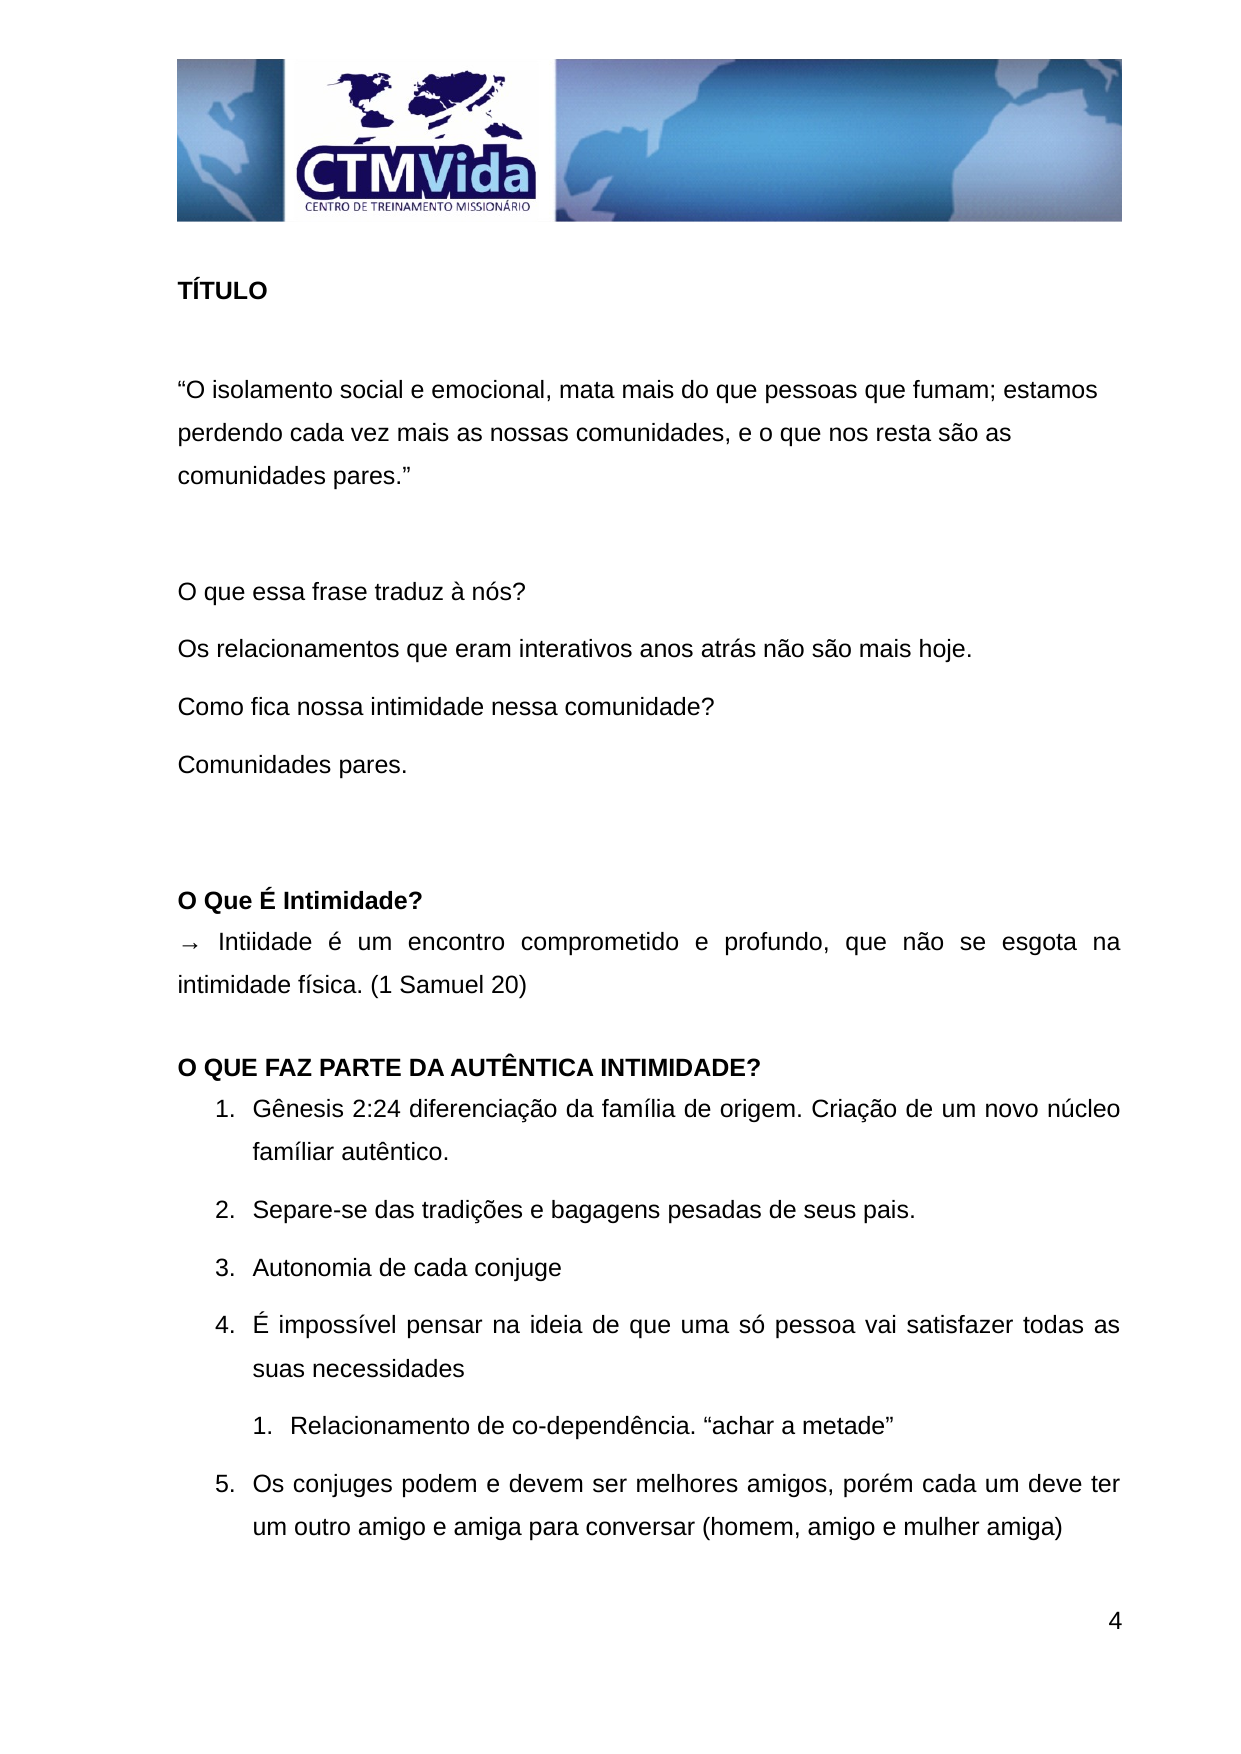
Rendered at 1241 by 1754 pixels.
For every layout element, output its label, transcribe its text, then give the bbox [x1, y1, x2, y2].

subtitle O que é intimidade? [177, 886, 1122, 915]
picture [177, 59, 1122, 222]
text Como fica nossa intimidade nessa comunidade? [177, 692, 1122, 721]
list Os conjuges podem e devem ser melhores amigos, porém cada um deve ter um outro amigo e amiga para conversar (homem, amigo e mulher amiga) [215, 1469, 1122, 1541]
list Relacionamento de co-dependência. “achar a metade” [252, 1411, 1122, 1440]
list Separe-se das tradições e bagagens pesadas de seus pais. [215, 1195, 1122, 1224]
list É impossível pensar na ideia de que uma só pessoa vai satisfazer todas as suas necessidades [215, 1311, 1122, 1382]
subtitle Título [177, 276, 1122, 305]
list Autonomia de cada conjuge [215, 1253, 1122, 1282]
text “O isolamento social e emocional, mata mais do que pessoas que fumam; estamos perdendo cada vez mais as nossas comunidades, e o que nos resta são as comunidades pares.” [177, 375, 1122, 490]
subtitle O que faz parte da autêntica intimidade? [177, 1053, 1122, 1082]
text → Intiidade é um encontro comprometido e profundo, que não se esgota na intimidade física. (1 Samuel 20) [177, 927, 1122, 999]
text Comunidades pares. [177, 750, 1122, 778]
text Os relacionamentos que eram interativos anos atrás não são mais hoje. [177, 634, 1122, 663]
text O que essa frase traduz à nós? [177, 577, 1122, 605]
list Gênesis 2:24 diferenciação da família de origem. Criação de um novo núcleo famíliar autêntico. [215, 1094, 1122, 1166]
